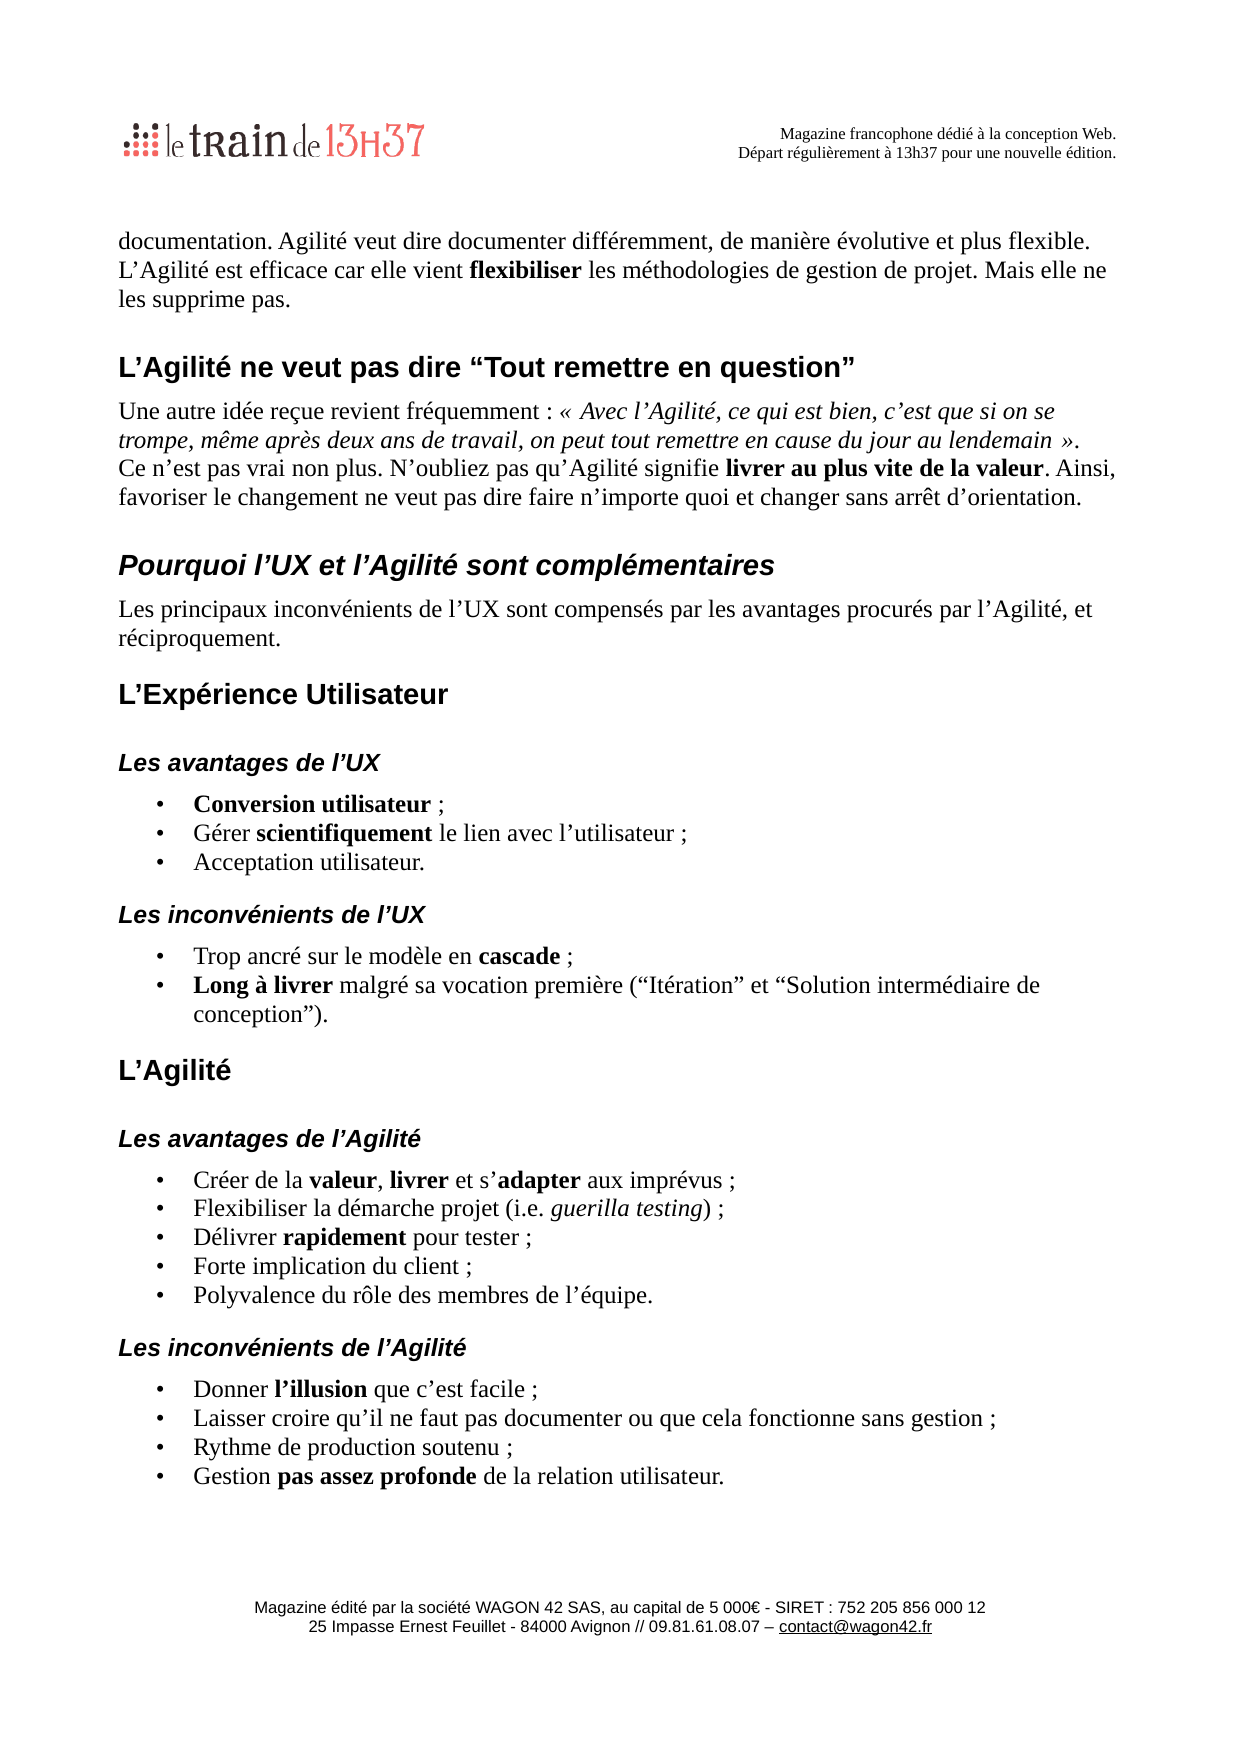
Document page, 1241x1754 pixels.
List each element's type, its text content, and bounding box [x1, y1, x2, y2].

list Gestion pas assez profonde de la relation utilisateur. [156, 1461, 1122, 1489]
list Long à livrer malgré sa vocation première (“Itération” et “Solution intermédiaire de conception”). [156, 970, 1122, 1028]
list Donner l’illusion que c’est facile ; [156, 1374, 1122, 1403]
list Acceptation utilisateur. [156, 847, 1122, 875]
list Gérer scientifiquement le lien avec l’utilisateur ; [156, 818, 1122, 847]
subtitle Les avantages de l’Agilité [118, 1124, 1122, 1152]
list Flexibiliser la démarche projet (i.e. guerilla testing) ; [156, 1193, 1122, 1222]
text Les principaux inconvénients de l’UX sont compensés par les avantages procurés par l’Agilité, et réciproquement. [118, 594, 1122, 652]
text documentation. Agilité veut dire documenter différemment, de manière évolutive et plus flexible. L’Agilité est efficace car elle vient flexibiliser les méthodologies de gestion de projet. Mais elle ne les supprime pas. [118, 226, 1122, 312]
list Conversion utilisateur ; [156, 789, 1122, 818]
subtitle Pourquoi l’UX et l’Agilité sont complémentaires [118, 548, 1122, 582]
subtitle L’Agilité ne veut pas dire “Tout remettre en question” [118, 350, 1122, 383]
list Créer de la valeur, livrer et s’adapter aux imprévus ; [156, 1165, 1122, 1193]
subtitle Les avantages de l’UX [118, 748, 1122, 777]
list Laisser croire qu’il ne faut pas documenter ou que cela fonctionne sans gestion ; [156, 1403, 1122, 1432]
list Polyvalence du rôle des membres de l’équipe. [156, 1280, 1122, 1308]
subtitle Les inconvénients de l’Agilité [118, 1333, 1122, 1362]
text Ce n’est pas vrai non plus. N’oubliez pas qu’Agilité signifie livrer au plus vite de la valeur. Ainsi, favoriser le changement ne veut pas dire faire n’importe quoi et changer sans arrêt d’orientation. [118, 453, 1122, 511]
subtitle Les inconvénients de l’UX [118, 900, 1122, 929]
text Une autre idée reçue revient fréquemment : « Avec l’Agilité, ce qui est bien, c’est que si on se trompe, même après deux ans de travail, on peut tout remettre en cause du jour au lendemain ». [118, 396, 1122, 453]
picture [123, 123, 425, 157]
list Rythme de production soutenu ; [156, 1432, 1122, 1461]
subtitle L’Expérience Utilisateur [118, 677, 1122, 711]
subtitle L’Agilité [118, 1053, 1122, 1086]
list Trop ancré sur le modèle en cascade ; [156, 941, 1122, 970]
list Forte implication du client ; [156, 1251, 1122, 1280]
list Délivrer rapidement pour tester ; [156, 1222, 1122, 1251]
